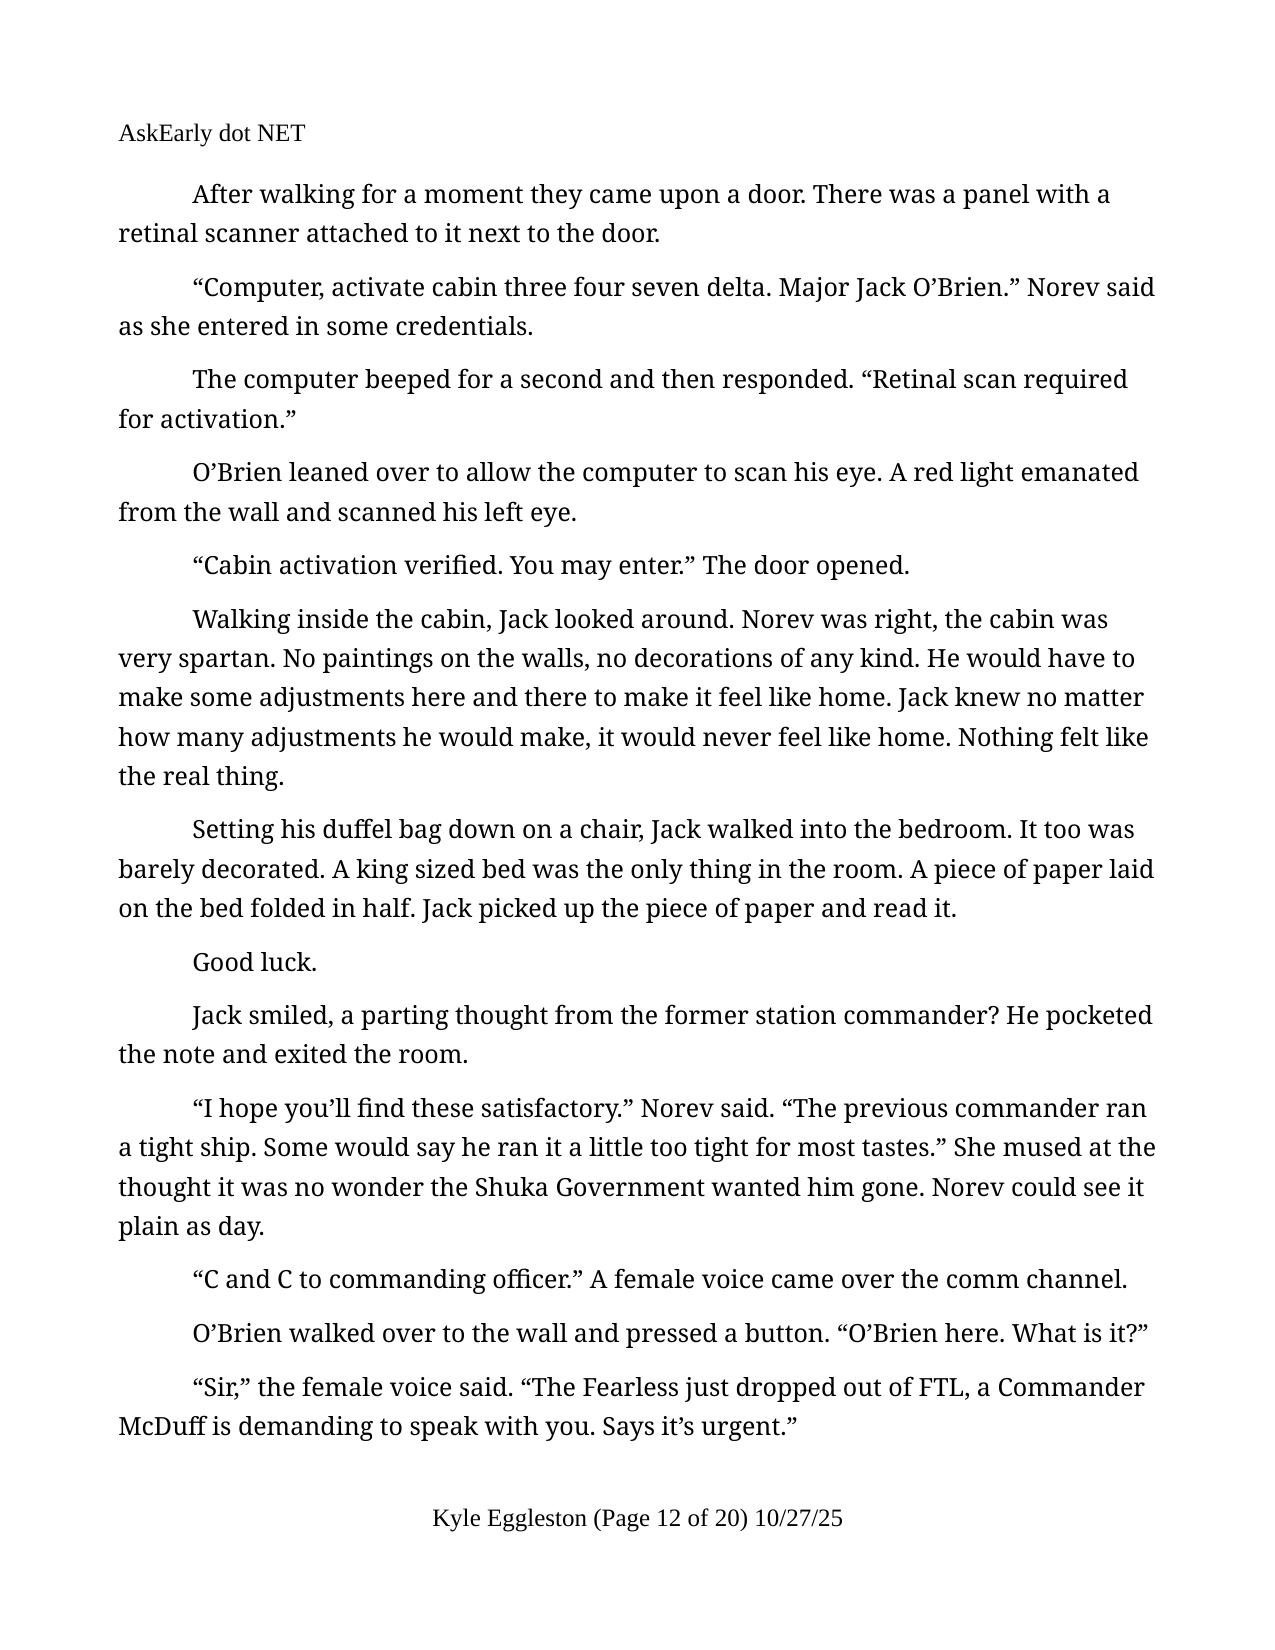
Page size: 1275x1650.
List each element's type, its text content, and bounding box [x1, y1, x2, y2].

text After walking for a moment they came upon a door. There was a panel with a retinal scanner attached to it next to the door. [118, 176, 1157, 249]
text “Sir,” the female voice said. “The Fearless just dropped out of FTL, a Commander McDuff is demanding to speak with you. Says it’s urgent.” [118, 1370, 1157, 1443]
text Walking inside the cabin, Jack looked around. Norev was right, the cabin was very spartan. No paintings on the walls, no decorations of any kind. He would have to make some adjustments here and there to make it feel like home. Jack knew no matter how many adjustments he would make, it would never feel like home. Nothing felt like the real thing. [118, 602, 1157, 792]
text The computer beeped for a second and then responded. “Retinal scan required for activation.” [118, 362, 1157, 435]
text Setting his duffel bag down on a chair, Jack walked into the bedroom. It too was barely decorated. A king sized bed was the only thing in the room. A piece of paper laid on the bed folded in half. Jack picked up the piece of paper and read it. [118, 812, 1157, 924]
text Jack smiled, a parting thought from the former station commander? He pocketed the note and exited the room. [118, 998, 1157, 1071]
text Good luck. [118, 944, 1157, 978]
text “Cabin activation verified. You may enter.” The door opened. [118, 548, 1157, 582]
text “C and C to commanding officer.” A female voice came over the comm channel. [118, 1262, 1157, 1296]
text “I hope you’ll find these satisfactory.” Norev said. “The previous commander ran a tight ship. Some would say he ran it a little too tight for most tastes.” She mused at the thought it was no wonder the Shuka Government wanted him gone. Norev could see it plain as day. [118, 1091, 1157, 1242]
text O’Brien leaned over to allow the computer to scan his eye. A red light emanated from the wall and scanned his left eye. [118, 455, 1157, 528]
text “Computer, activate cabin three four seven delta. Major Jack O’Brien.” Norev said as she entered in some credentials. [118, 269, 1157, 342]
text O’Brien walked over to the wall and pressed a button. “O’Brien here. What is it?” [118, 1316, 1157, 1350]
